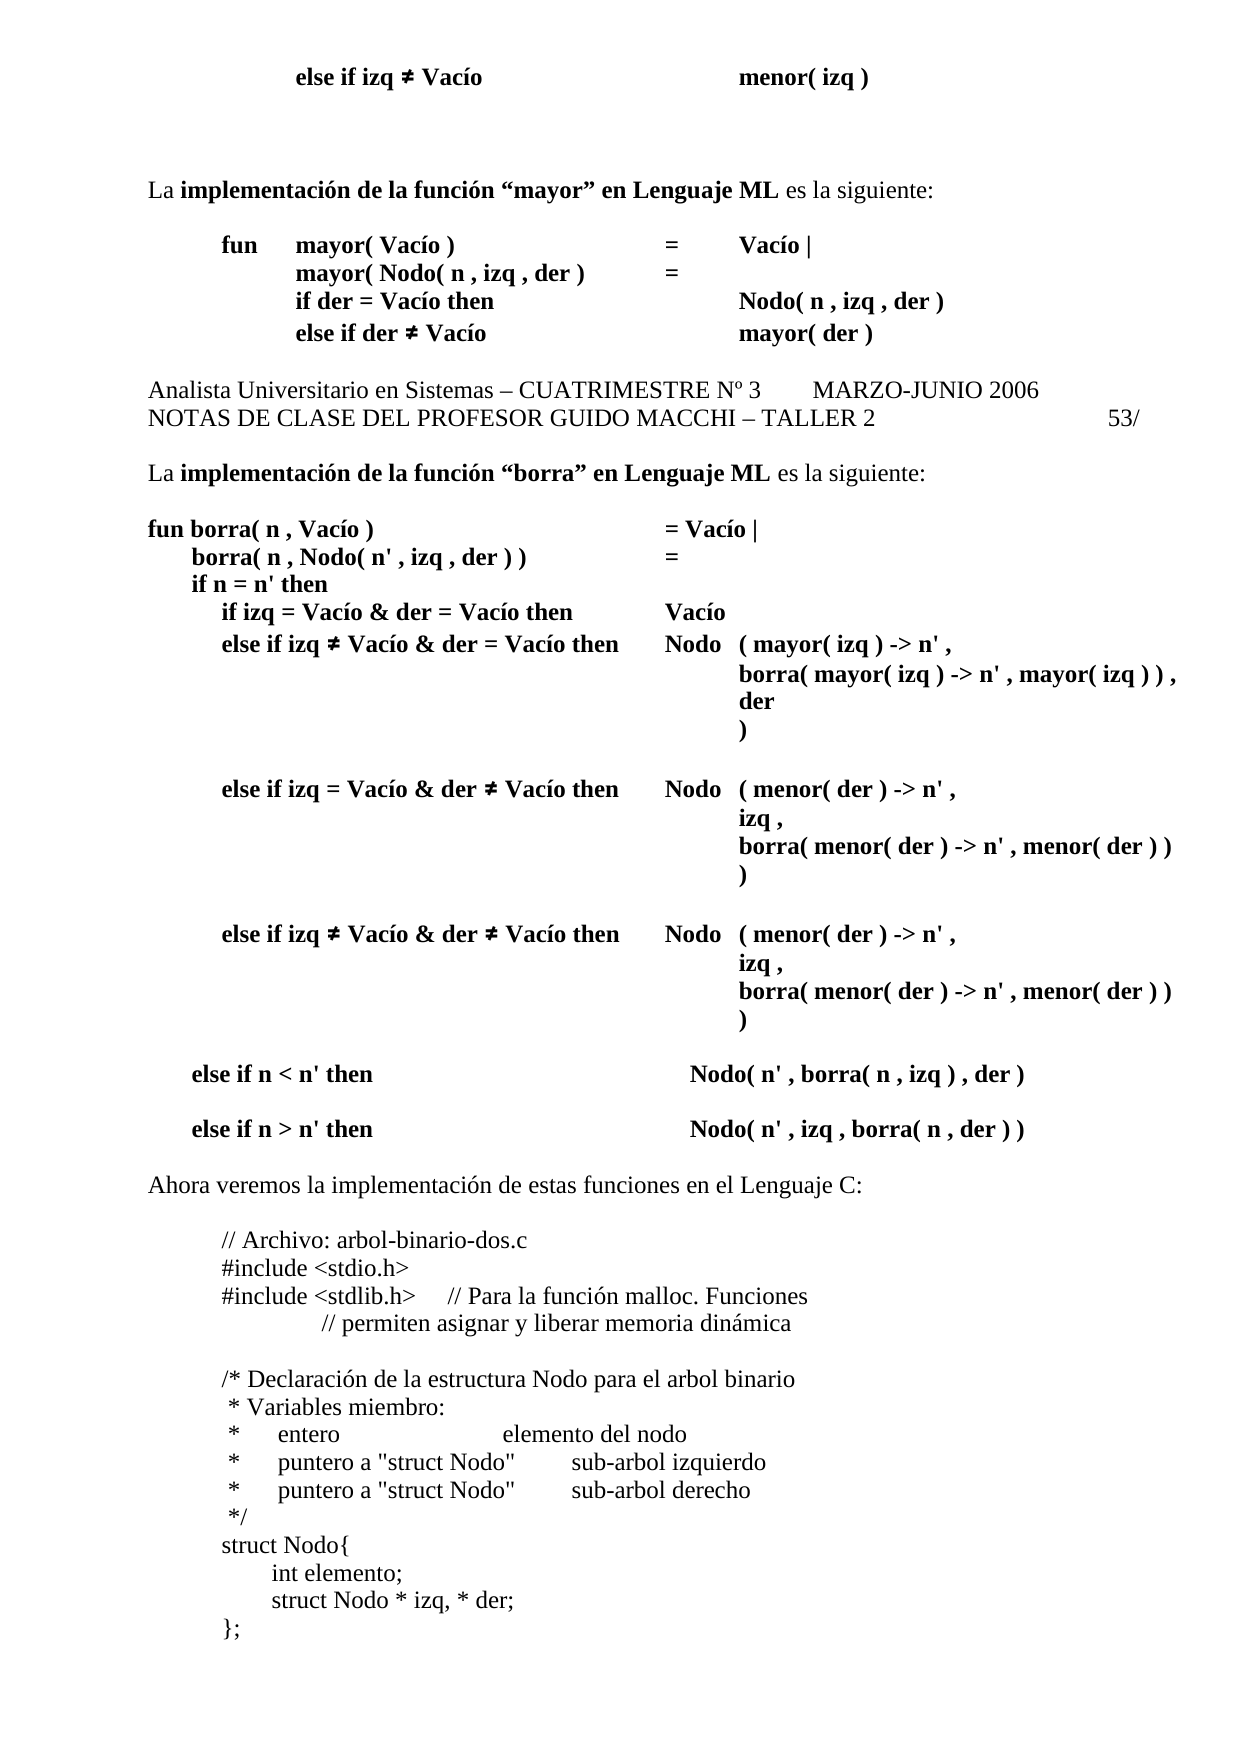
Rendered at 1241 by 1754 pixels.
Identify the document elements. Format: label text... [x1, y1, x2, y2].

text La implementación de la función “borra” en Lenguaje ML es la siguiente: [148, 459, 1181, 487]
text La implementación de la función “mayor” en Lenguaje ML es la siguiente: [148, 176, 1181, 204]
text struct Nodo * izq, * der; [148, 1587, 1181, 1614]
text * puntero a "struct Nodo" sub-arbol izquierdo [148, 1448, 1181, 1476]
text ) [148, 1005, 1181, 1032]
text izq , [148, 804, 1181, 832]
text borra( menor( der ) -> n' , menor( der ) ) [148, 977, 1181, 1005]
text fun borra( n , Vacío ) = Vacío | [148, 515, 1181, 543]
text */ [148, 1503, 1181, 1531]
text izq , [148, 949, 1181, 977]
text else if izq ≠ Vacío & der = Vacío then Nodo ( mayor( izq ) -> n' , [148, 626, 1181, 660]
text else if der ≠ Vacío mayor( der ) [148, 315, 1181, 349]
text borra( mayor( izq ) -> n' , mayor( izq ) ) , [148, 660, 1181, 687]
text struct Nodo{ [148, 1531, 1181, 1559]
text mayor( Nodo( n , izq , der ) = [148, 259, 1181, 287]
text ) [148, 860, 1181, 888]
text Analista Universitario en Sistemas – CUATRIMESTRE Nº 3 MARZO-JUNIO 2006 [148, 376, 1181, 404]
text der [148, 687, 1181, 715]
text }; [148, 1614, 1181, 1642]
text if izq = Vacío & der = Vacío then Vacío [148, 598, 1181, 626]
text /* Declaración de la estructura Nodo para el arbol binario [148, 1365, 1181, 1393]
text if der = Vacío then Nodo( n , izq , der ) [148, 287, 1181, 315]
text // permiten asignar y liberar memoria dinámica [148, 1309, 1181, 1337]
text if n = n' then [148, 570, 1181, 598]
text ) [148, 715, 1181, 743]
text Ahora veremos la implementación de estas funciones en el Lenguaje C: [148, 1171, 1181, 1199]
text borra( menor( der ) -> n' , menor( der ) ) [148, 832, 1181, 860]
text else if n > n' then Nodo( n' , izq , borra( n , der ) ) [148, 1116, 1181, 1143]
text * entero elemento del nodo [148, 1420, 1181, 1448]
text int elemento; [148, 1559, 1181, 1587]
text * Variables miembro: [148, 1393, 1181, 1420]
text borra( n , Nodo( n' , izq , der ) ) = [148, 543, 1181, 570]
text #include <stdlib.h> // Para la función malloc. Funciones [148, 1282, 1181, 1309]
text fun mayor( Vacío ) = Vacío | [148, 232, 1181, 259]
text NOTAS DE CLASE DEL PROFESOR GUIDO MACCHI – TALLER 2 53/ [148, 404, 1181, 432]
text else if izq ≠ Vacío & der ≠ Vacío then Nodo ( menor( der ) -> n' , [148, 915, 1181, 949]
text // Archivo: arbol-binario-dos.c [148, 1226, 1181, 1254]
text else if izq = Vacío & der ≠ Vacío then Nodo ( menor( der ) -> n' , [148, 771, 1181, 804]
text else if n < n' then Nodo( n' , borra( n , izq ) , der ) [148, 1060, 1181, 1088]
text else if izq ≠ Vacío menor( izq ) [148, 59, 1181, 93]
text * puntero a "struct Nodo" sub-arbol derecho [148, 1476, 1181, 1503]
text #include <stdio.h> [148, 1254, 1181, 1282]
